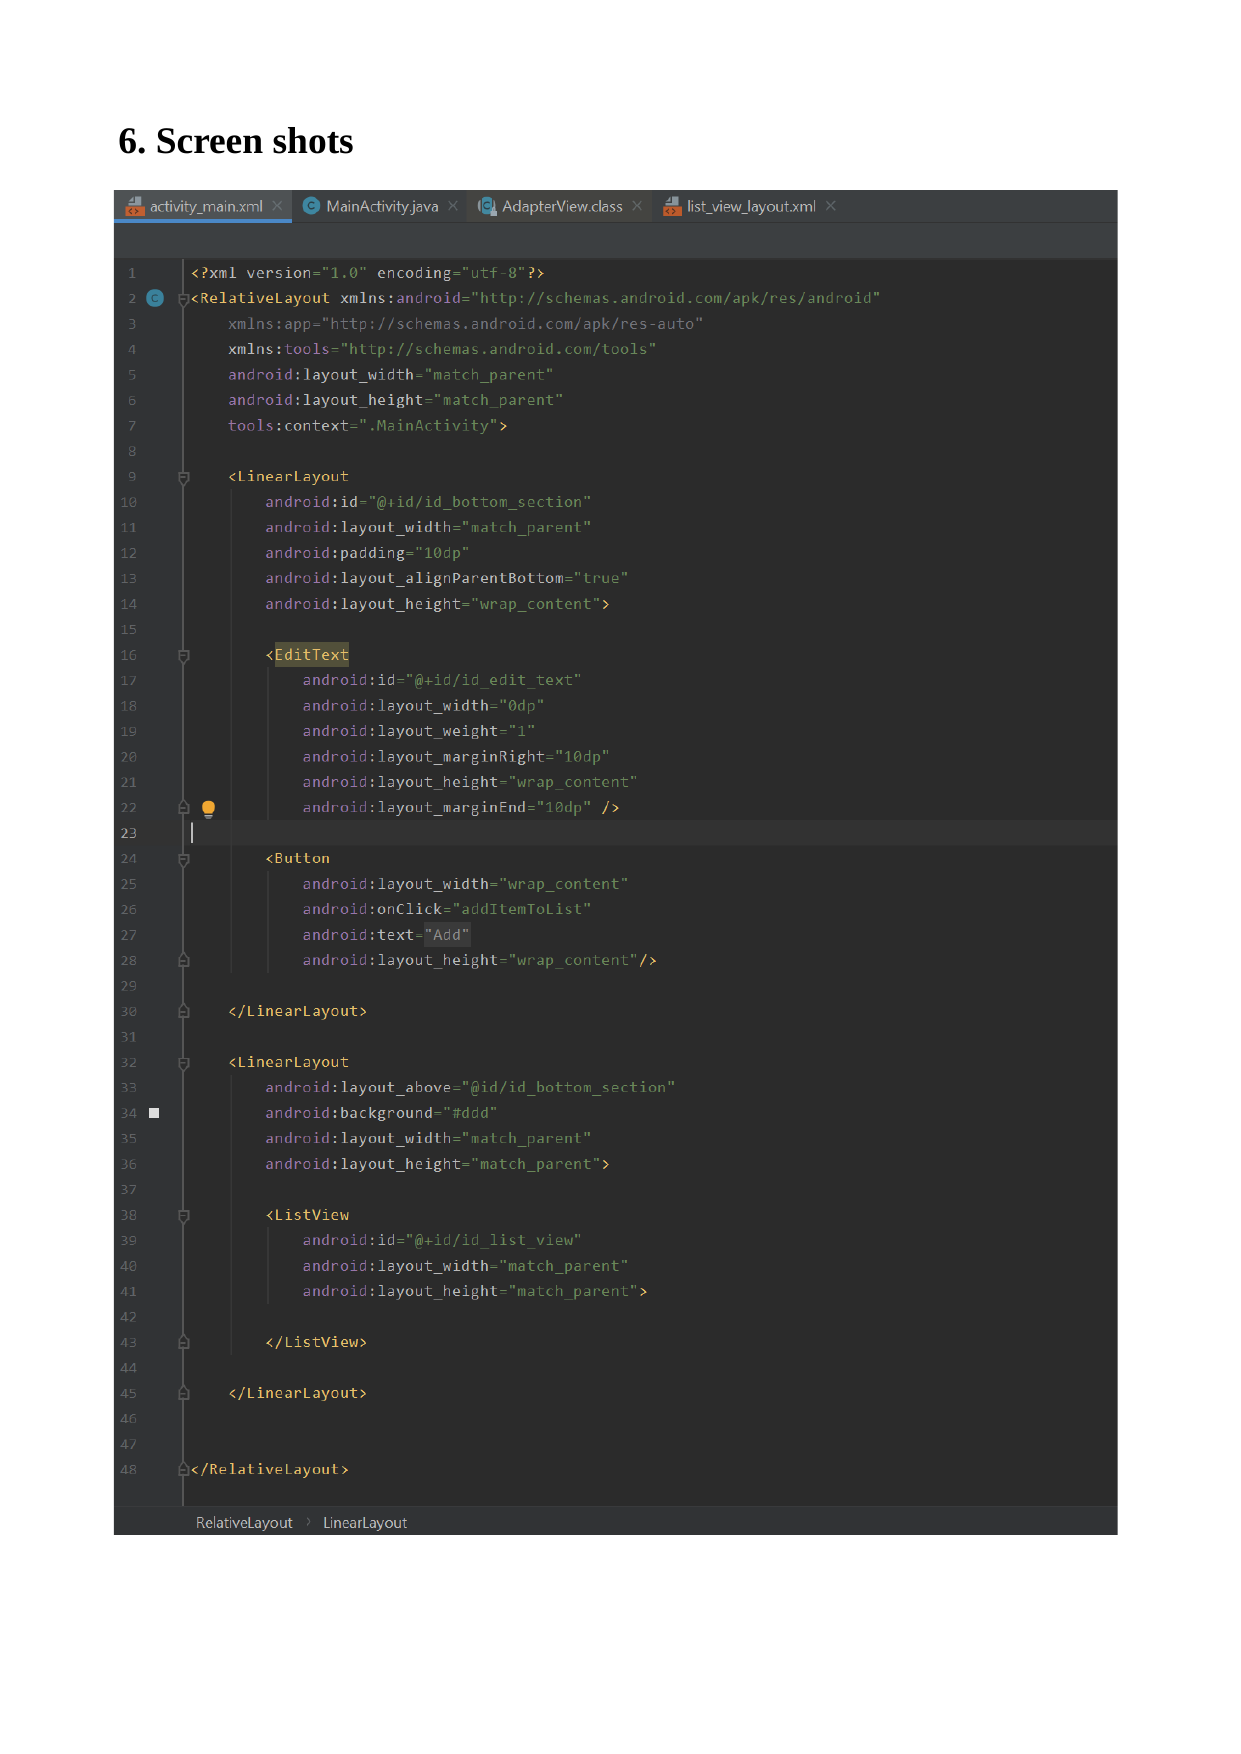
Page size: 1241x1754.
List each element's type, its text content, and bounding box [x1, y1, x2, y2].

picture [113, 190, 1118, 1535]
text 6. Screen shots [118, 118, 1122, 161]
